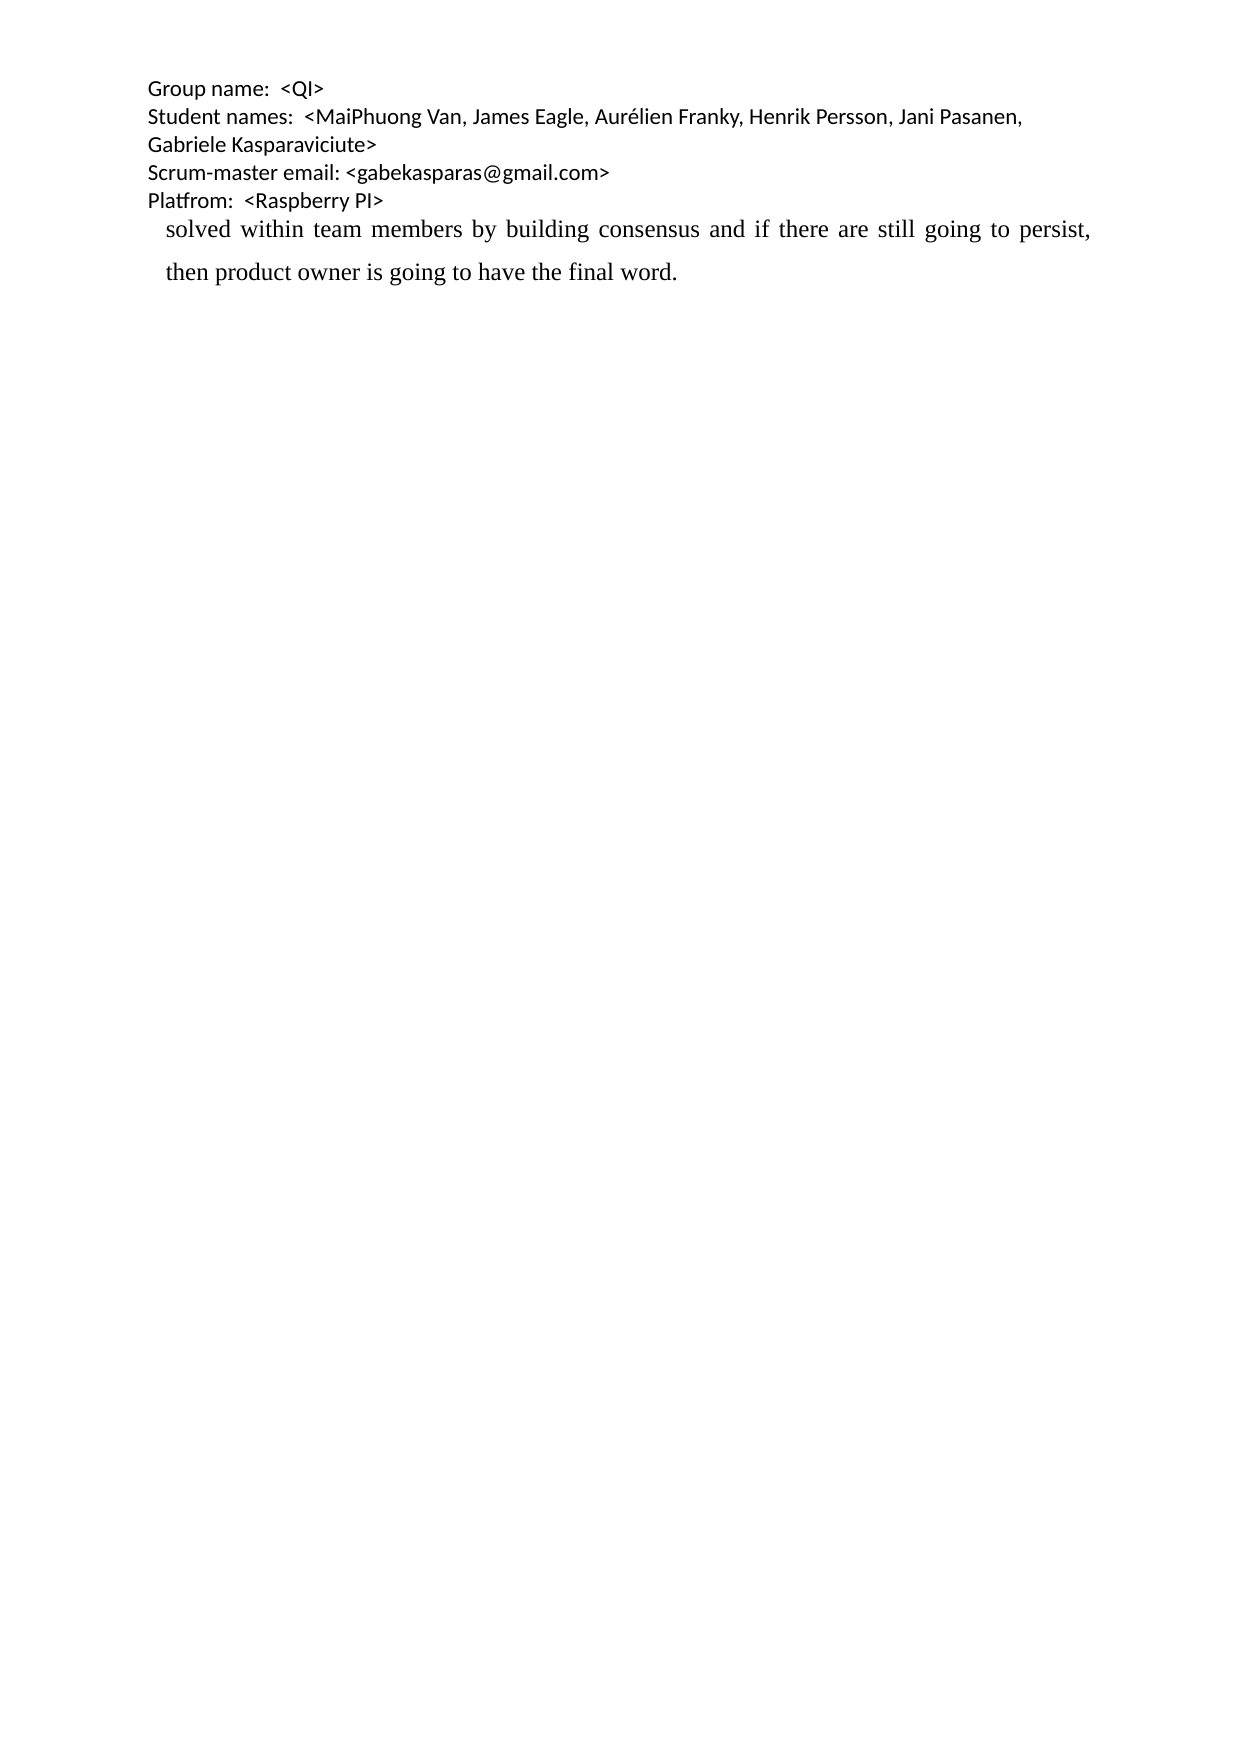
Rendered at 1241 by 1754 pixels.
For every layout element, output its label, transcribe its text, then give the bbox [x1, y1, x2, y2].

text solved within team members by building consensus and if there are still going to persist, then product owner is going to have the final word. [166, 214, 1093, 286]
